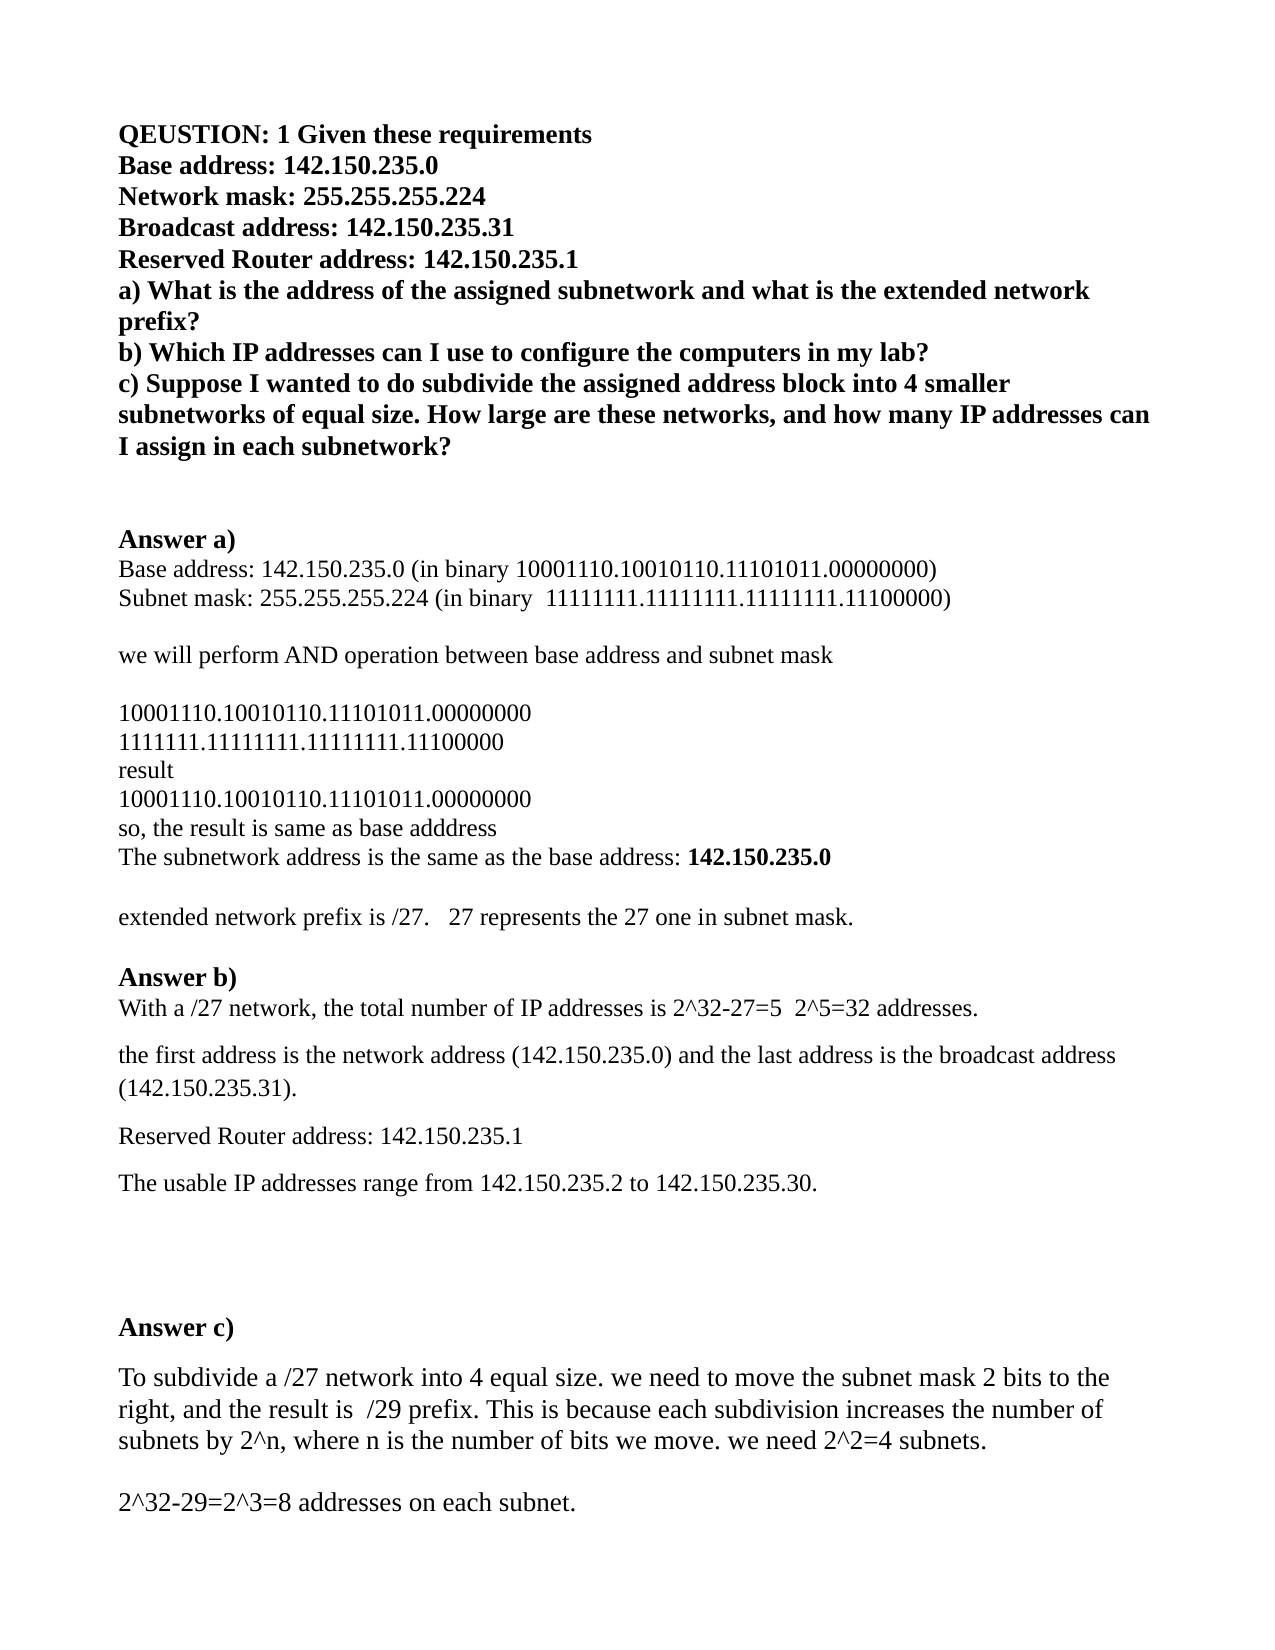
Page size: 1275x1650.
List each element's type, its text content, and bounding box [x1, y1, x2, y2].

text 10001110.10010110.11101011.00000000 [118, 698, 1157, 727]
text The subnetwork address is the same as the base address: 142.150.235.0 [118, 842, 1157, 870]
text Base address: 142.150.235.0 (in binary 10001110.10010110.11101011.00000000) Subnet mask: 255.255.255.224 (in binary 11111111.11111111.11111111.11100000) [118, 554, 1157, 612]
text With a /27 network, the total number of IP addresses is 2^32-27=5 2^5=32 addresses. [118, 993, 1157, 1021]
text c) Suppose I wanted to do subdivide the assigned address block into 4 smaller subnetworks of equal size. How large are these networks, and how many IP addresses can I assign in each subnetwork? [118, 367, 1157, 461]
text Answer a) [118, 523, 1157, 554]
text result [118, 755, 1157, 784]
text Base address: 142.150.235.0 [118, 149, 1157, 180]
text Reserved Router address: 142.150.235.1 [118, 243, 1157, 274]
text the first address is the network address (142.150.235.0) and the last address is the broadcast address (142.150.235.31). [118, 1040, 1157, 1102]
text Network mask: 255.255.255.224 [118, 180, 1157, 212]
text 2^32-29=2^3=8 addresses on each subnet. [118, 1486, 1157, 1517]
text 1111111.11111111.11111111.11100000 [118, 727, 1157, 755]
text The usable IP addresses range from 142.150.235.2 to 142.150.235.30. [118, 1168, 1157, 1197]
text Broadcast address: 142.150.235.31 [118, 212, 1157, 243]
text 10001110.10010110.11101011.00000000 [118, 784, 1157, 813]
text b) Which IP addresses can I use to configure the computers in my lab? [118, 336, 1157, 367]
text Answer b) [118, 961, 1157, 993]
text we will perform AND operation between base address and subnet mask [118, 640, 1157, 669]
text Answer c) [118, 1311, 1157, 1342]
text extended network prefix is /27. 27 represents the 27 one in subnet mask. [118, 902, 1157, 930]
text Reserved Router address: 142.150.235.1 [118, 1121, 1157, 1149]
text so, the result is same as base adddress [118, 813, 1157, 842]
text a) What is the address of the assigned subnetwork and what is the extended network prefix? [118, 274, 1157, 336]
text QEUSTION: 1 Given these requirements [118, 118, 1157, 149]
text To subdivide a /27 network into 4 equal size. we need to move the subnet mask 2 bits to the right, and the result is /29 prefix. This is because each subdivision increases the number of subnets by 2^n, where n is the number of bits we move. we need 2^2=4 subnets. [118, 1362, 1157, 1455]
